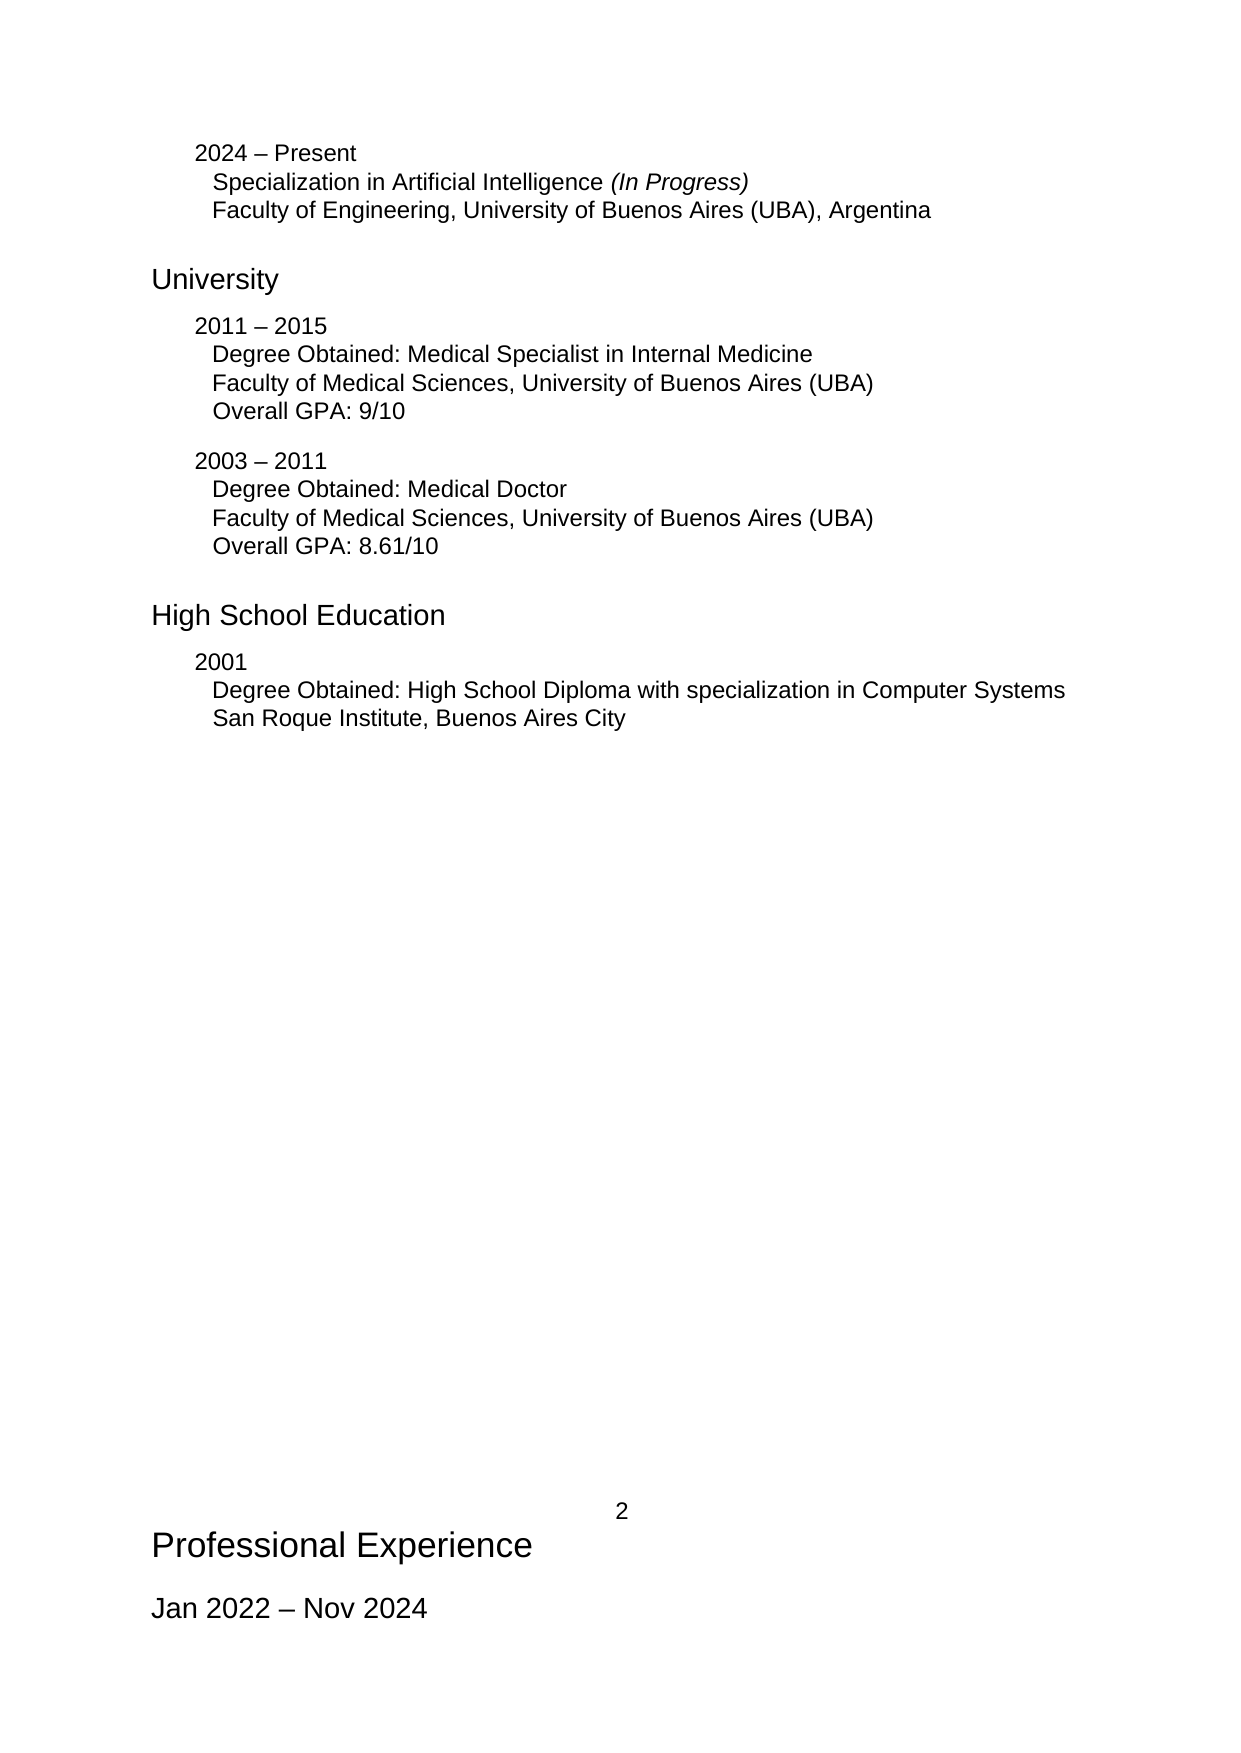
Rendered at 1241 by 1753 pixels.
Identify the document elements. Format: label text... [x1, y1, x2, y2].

text Jan 2022 – Nov 2024 [151, 1591, 1125, 1625]
text Degree Obtained: High School Diploma with specialization in Computer Systems San Roque Institute, Buenos Aires City [212, 676, 1091, 731]
text Faculty of Medical Sciences, University of Buenos Aires (UBA) [212, 504, 1125, 531]
text Specialization in Artificial Intelligence (In Progress) [212, 167, 1125, 195]
text High School Education [151, 598, 1125, 631]
text Degree Obtained: Medical Doctor [212, 475, 1125, 503]
text 2024 – Present [188, 139, 1125, 167]
text Overall GPA: 9/10 [212, 397, 1125, 425]
text 2003 – 2011 [188, 447, 1125, 474]
text 2001 [188, 648, 1125, 675]
text Faculty of Medical Sciences, University of Buenos Aires (UBA) [212, 369, 1125, 396]
text Overall GPA: 8.61/10 [212, 532, 1125, 560]
text 2011 – 2015 [188, 312, 1125, 339]
text 2 [615, 1497, 1125, 1524]
text Professional Experience [151, 1524, 1125, 1565]
text University [151, 262, 1125, 295]
text Faculty of Engineering, University of Buenos Aires (UBA), Argentina [212, 196, 1125, 224]
text Degree Obtained: Medical Specialist in Internal Medicine [212, 340, 1125, 368]
